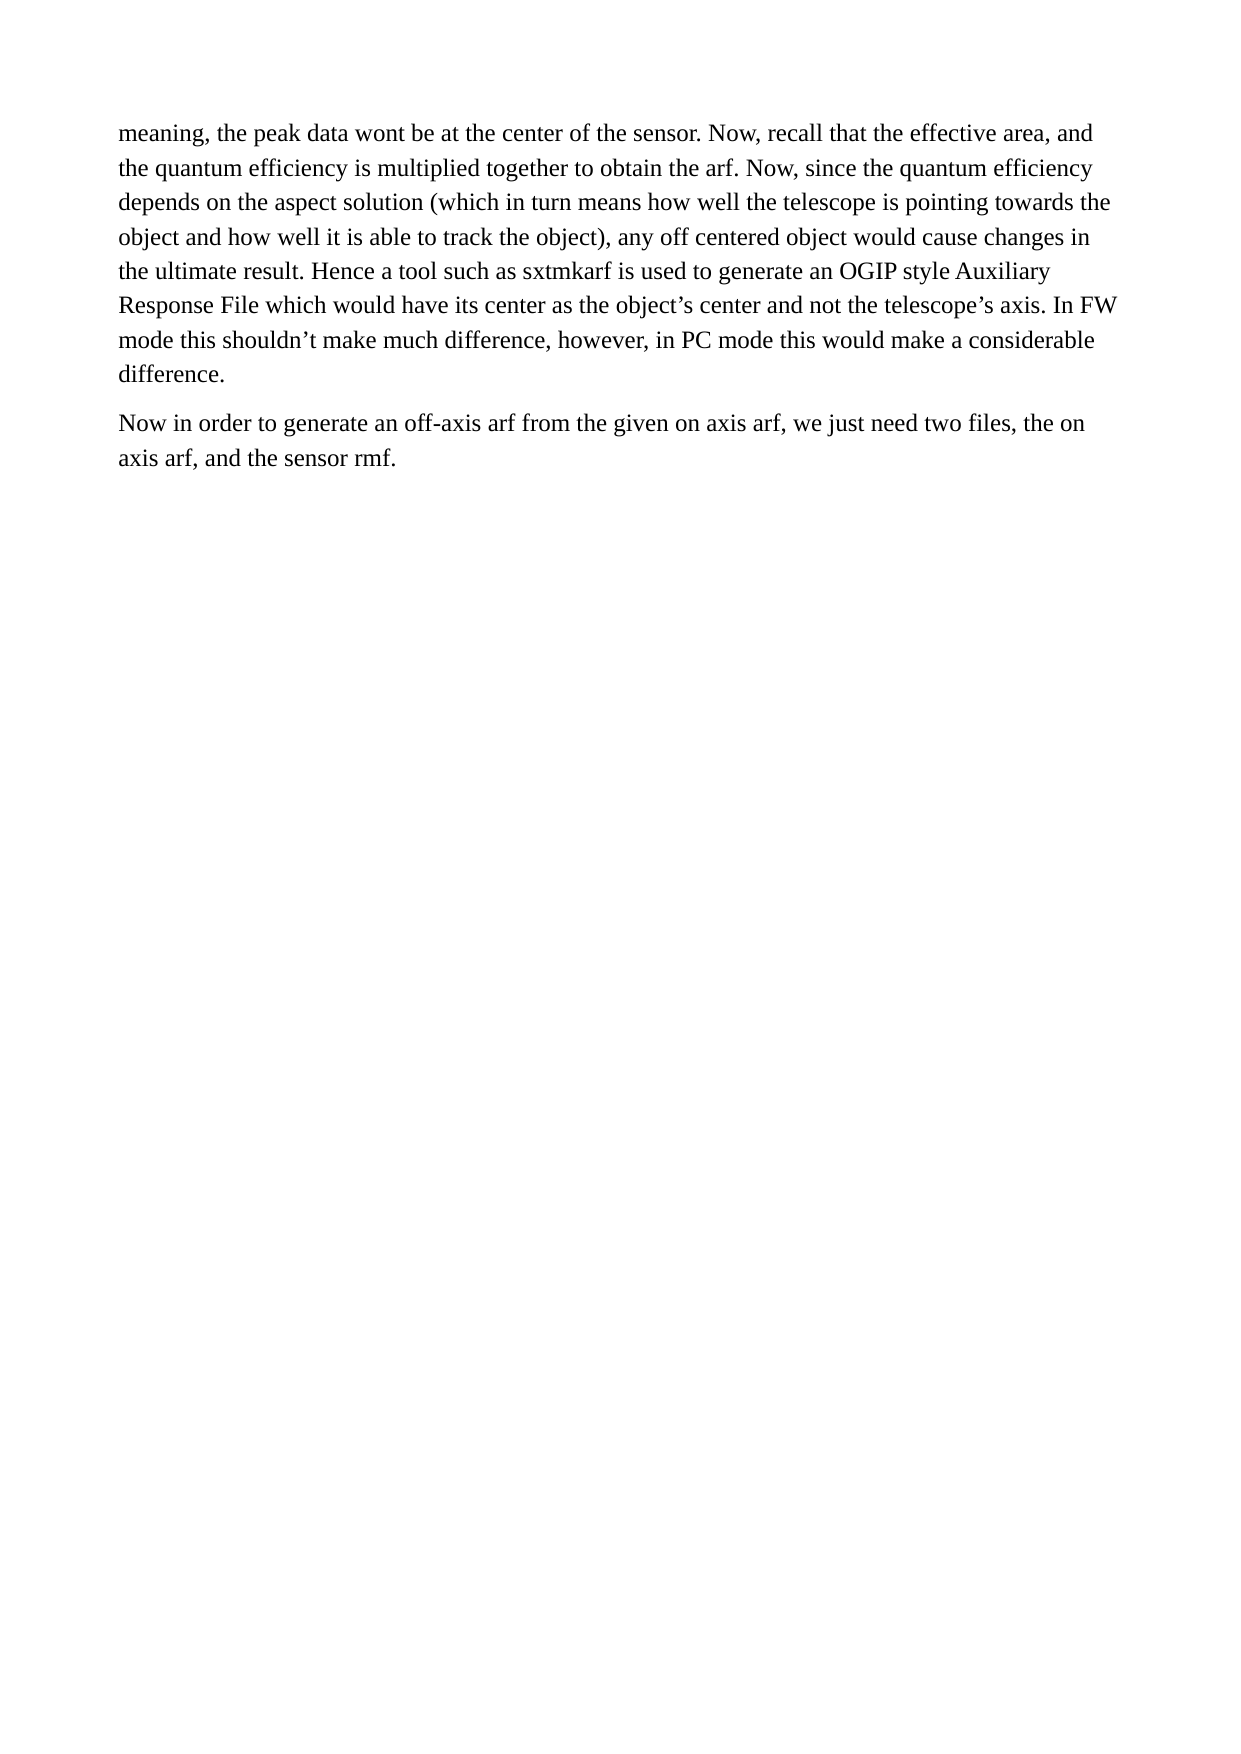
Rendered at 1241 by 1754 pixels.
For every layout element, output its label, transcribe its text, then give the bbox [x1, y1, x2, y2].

text Now in order to generate an off-axis arf from the given on axis arf, we just need two files, the on axis arf, and the sensor rmf. [118, 408, 1122, 472]
text meaning, the peak data wont be at the center of the sensor. Now, recall that the effective area, and the quantum efficiency is multiplied together to obtain the arf. Now, since the quantum efficiency depends on the aspect solution (which in turn means how well the telescope is pointing towards the object and how well it is able to track the object), any off centered object would cause changes in the ultimate result. Hence a tool such as sxtmkarf is used to generate an OGIP style Auxiliary Response File which would have its center as the object’s center and not the telescope’s axis. In FW mode this shouldn’t make much difference, however, in PC mode this would make a considerable difference. [118, 118, 1122, 388]
